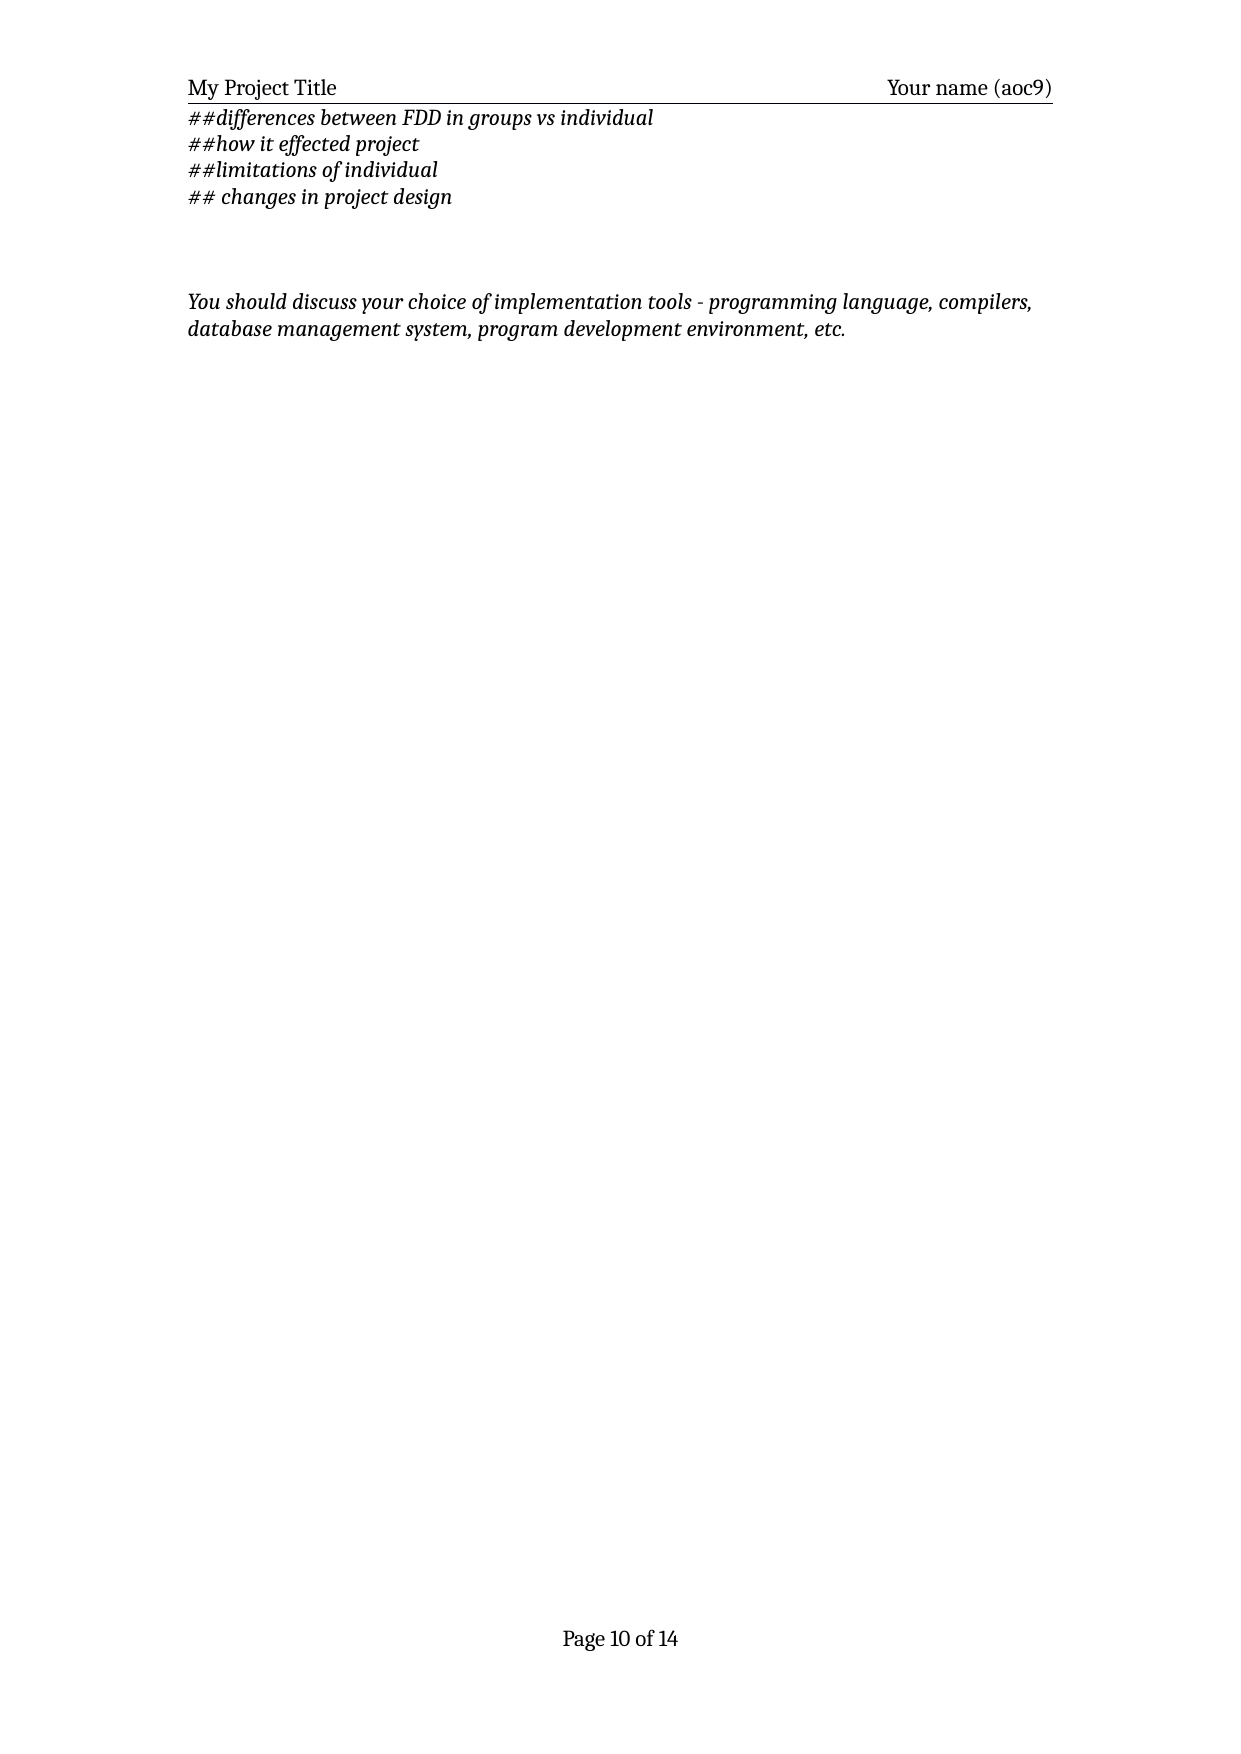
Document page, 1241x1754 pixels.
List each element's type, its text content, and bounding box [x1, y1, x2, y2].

text You should discuss your choice of implementation tools - programming language, compilers, database management system, program development environment, etc. [187, 289, 1053, 342]
text ##differences between FDD in groups vs individual [187, 104, 1053, 131]
text ## changes in project design [187, 183, 1053, 210]
text ##how it effected project [187, 131, 1053, 157]
text ##limitations of individual [187, 157, 1053, 183]
